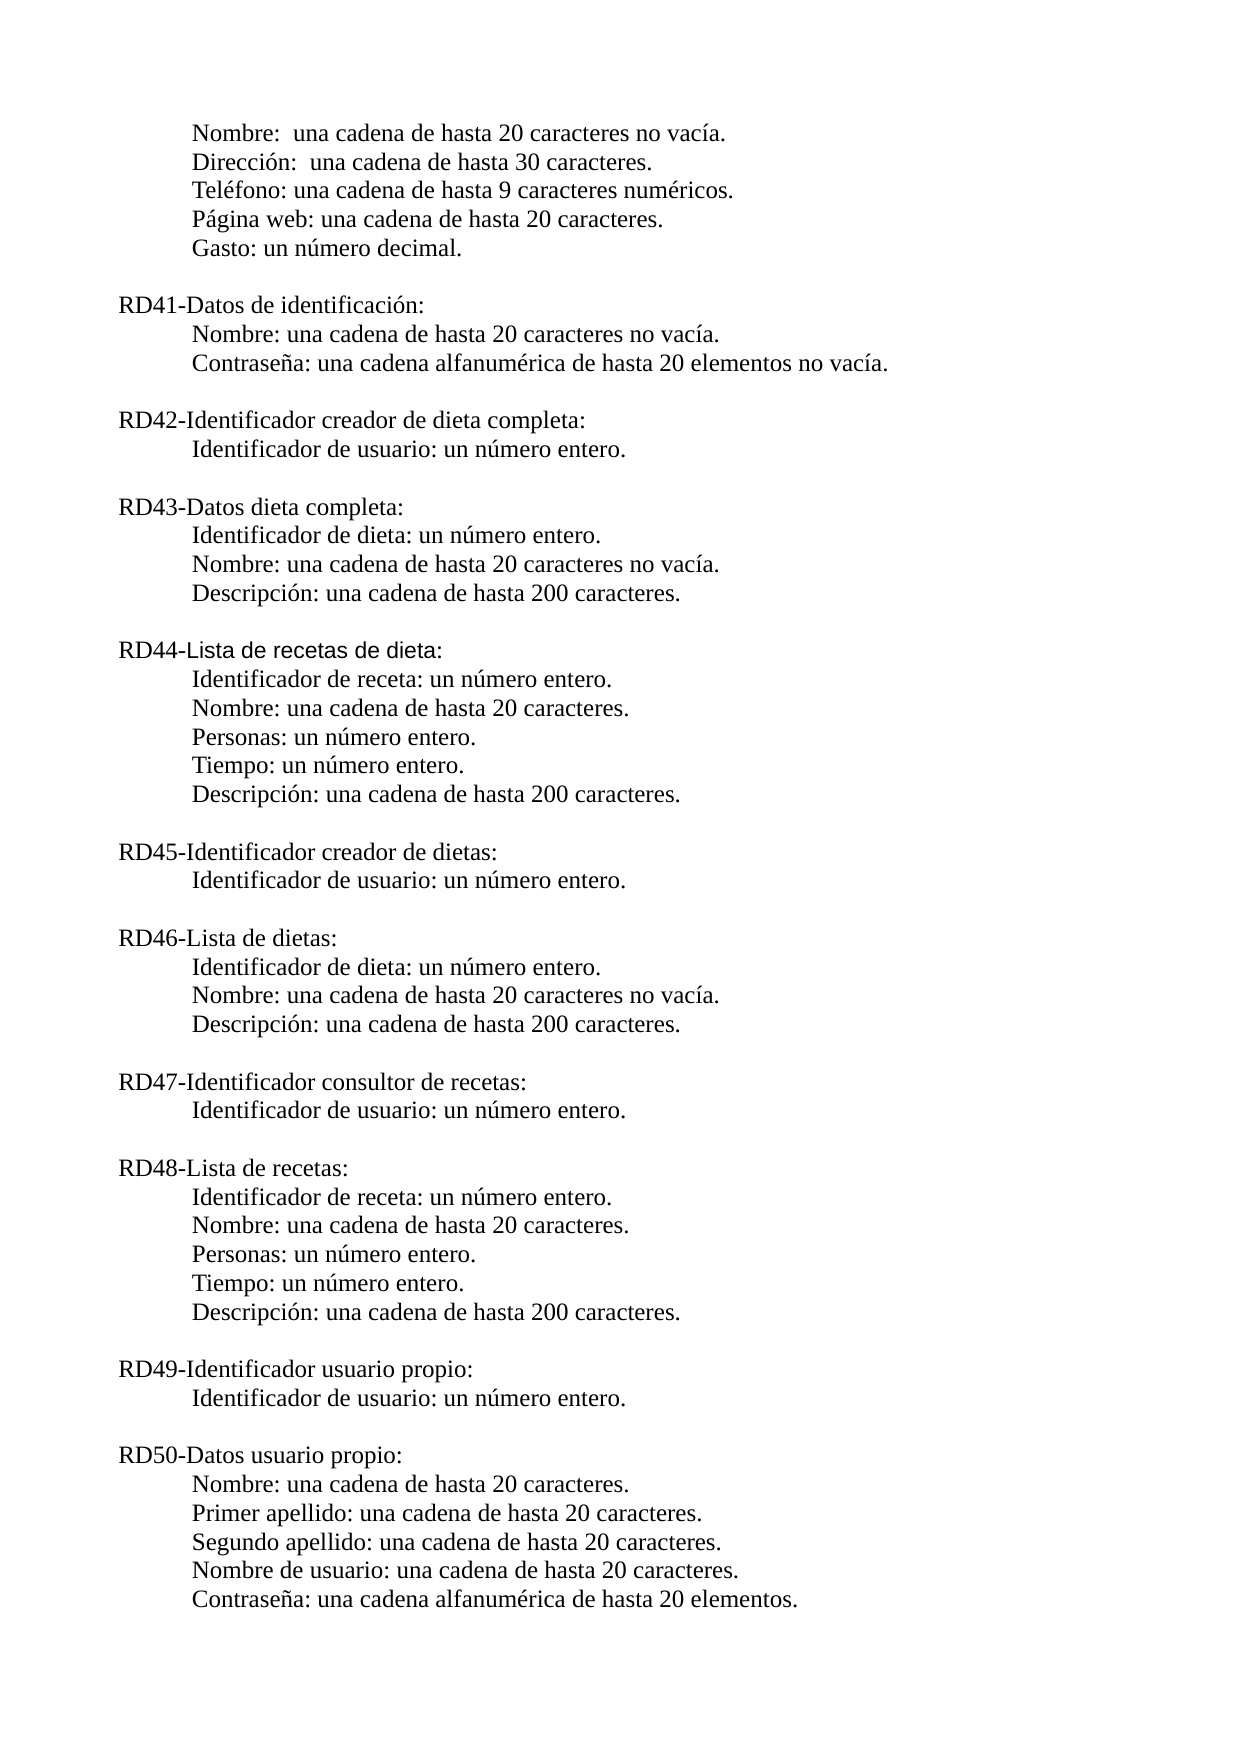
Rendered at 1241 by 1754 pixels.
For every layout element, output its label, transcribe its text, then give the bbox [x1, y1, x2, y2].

text RD50-Datos usuario propio: [118, 1441, 1122, 1469]
text Descripción: una cadena de hasta 200 caracteres. [118, 1009, 1122, 1038]
text RD48-Lista de recetas: [118, 1153, 1122, 1182]
text Primer apellido: una cadena de hasta 20 caracteres. [118, 1498, 1122, 1527]
text RD47-Identificador consultor de recetas: [118, 1067, 1122, 1096]
text Nombre: una cadena de hasta 20 caracteres. [118, 693, 1122, 722]
text Identificador de usuario: un número entero. [118, 1383, 1122, 1412]
text Identificador de usuario: un número entero. [118, 434, 1122, 463]
text Descripción: una cadena de hasta 200 caracteres. [118, 1297, 1122, 1326]
text RD44-Lista de recetas de dieta: [118, 636, 1122, 664]
text RD46-Lista de dietas: [118, 923, 1122, 952]
text Nombre: una cadena de hasta 20 caracteres no vacía. [118, 118, 1122, 147]
text Identificador de dieta: un número entero. [118, 952, 1122, 981]
text Nombre: una cadena de hasta 20 caracteres no vacía. [118, 549, 1122, 578]
text Contraseña: una cadena alfanumérica de hasta 20 elementos. [118, 1584, 1122, 1613]
text Personas: un número entero. [118, 1239, 1122, 1268]
text Nombre: una cadena de hasta 20 caracteres. [118, 1469, 1122, 1498]
text Tiempo: un número entero. [118, 1268, 1122, 1297]
text Descripción: una cadena de hasta 200 caracteres. [118, 578, 1122, 607]
text Personas: un número entero. [118, 722, 1122, 751]
text Nombre: una cadena de hasta 20 caracteres. [118, 1211, 1122, 1239]
text RD45-Identificador creador de dietas: [118, 837, 1122, 866]
text Identificador de receta: un número entero. [118, 664, 1122, 693]
text Identificador de dieta: un número entero. [118, 521, 1122, 549]
text Contraseña: una cadena alfanumérica de hasta 20 elementos no vacía. [118, 348, 1122, 377]
text RD41-Datos de identificación: [118, 291, 1122, 319]
text Tiempo: un número entero. [118, 751, 1122, 779]
text Gasto: un número decimal. [118, 233, 1122, 262]
text Segundo apellido: una cadena de hasta 20 caracteres. [118, 1527, 1122, 1556]
text Teléfono: una cadena de hasta 9 caracteres numéricos. [118, 176, 1122, 204]
text Página web: una cadena de hasta 20 caracteres. [118, 204, 1122, 233]
text RD49-Identificador usuario propio: [118, 1354, 1122, 1383]
text Identificador de receta: un número entero. [118, 1182, 1122, 1211]
text Descripción: una cadena de hasta 200 caracteres. [118, 779, 1122, 808]
text Dirección: una cadena de hasta 30 caracteres. [118, 147, 1122, 176]
text Identificador de usuario: un número entero. [118, 1096, 1122, 1124]
text Identificador de usuario: un número entero. [118, 866, 1122, 894]
text RD42-Identificador creador de dieta completa: [118, 406, 1122, 434]
text Nombre: una cadena de hasta 20 caracteres no vacía. [118, 981, 1122, 1009]
text RD43-Datos dieta completa: [118, 492, 1122, 521]
text Nombre: una cadena de hasta 20 caracteres no vacía. [118, 319, 1122, 348]
text Nombre de usuario: una cadena de hasta 20 caracteres. [118, 1556, 1122, 1584]
